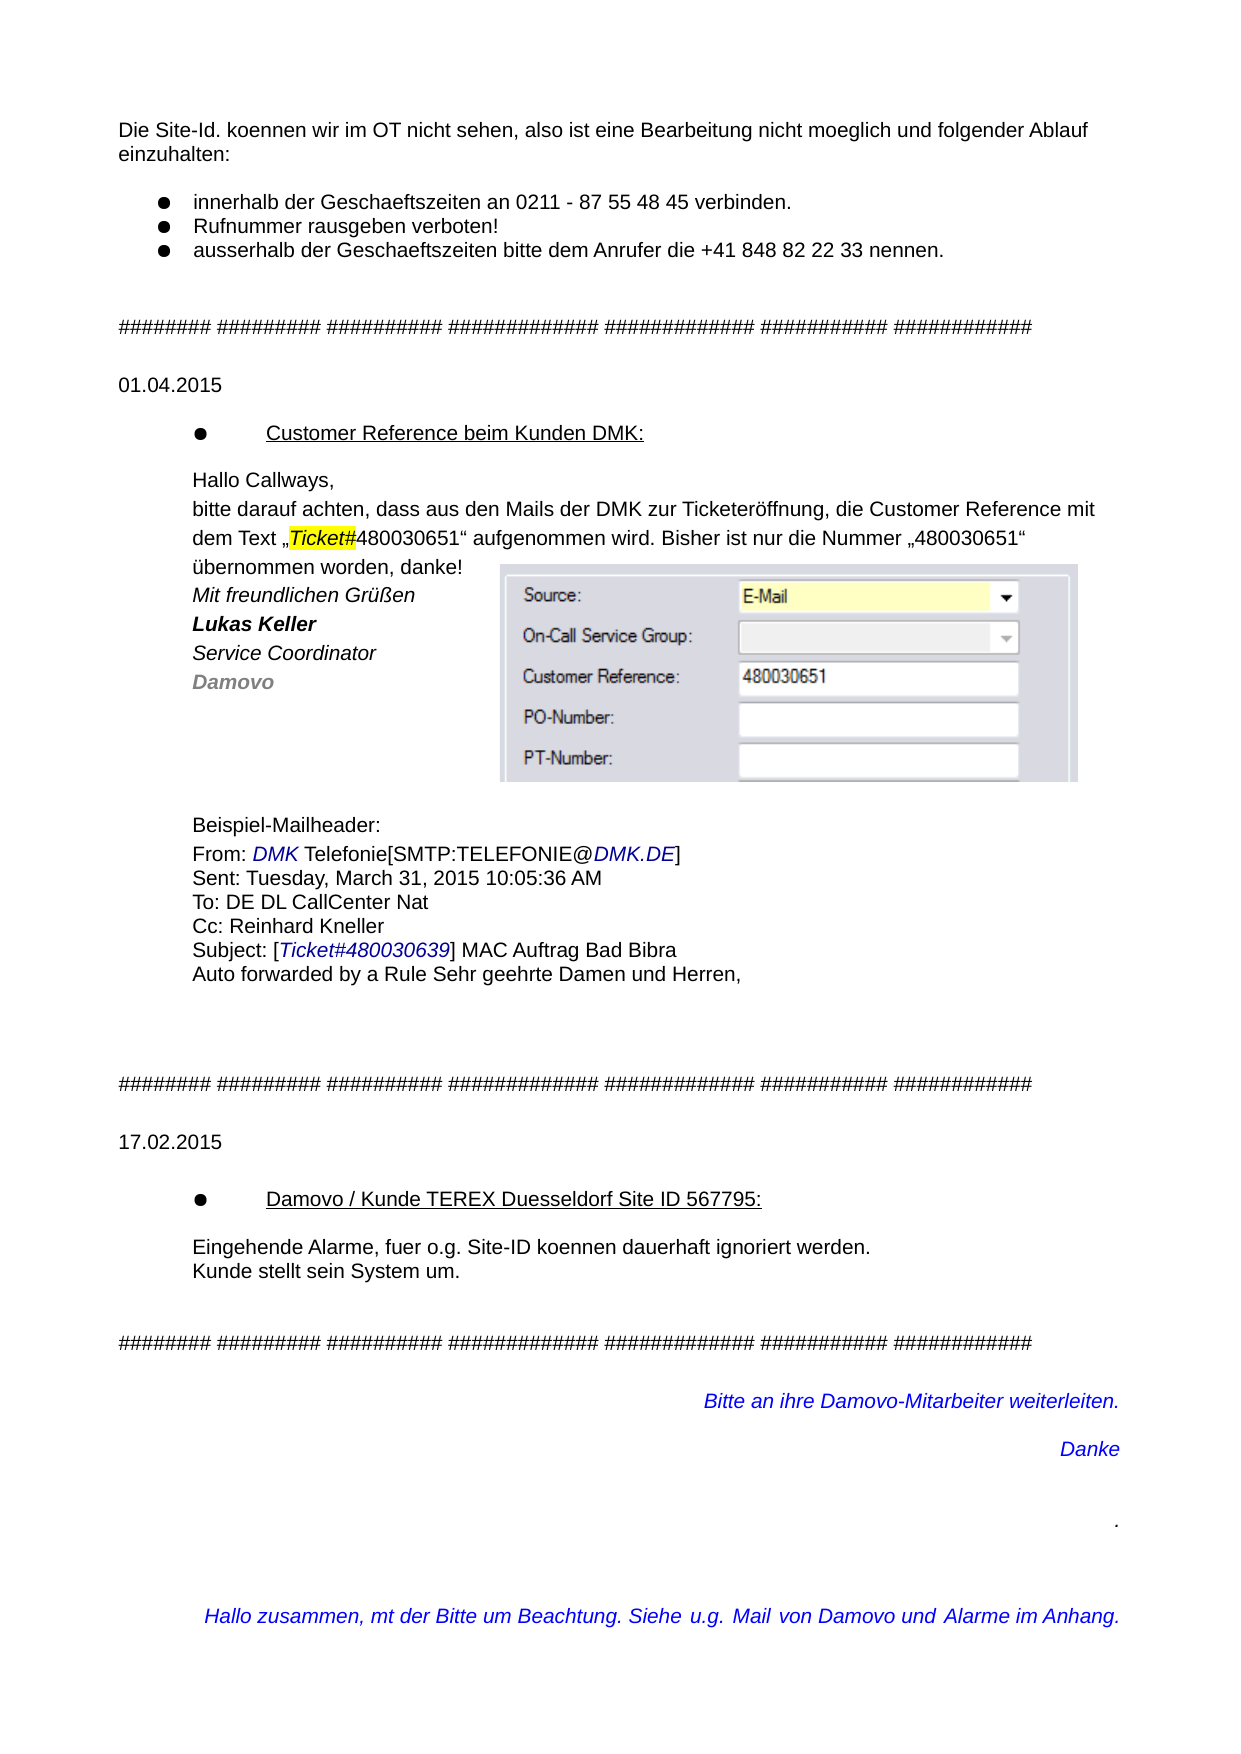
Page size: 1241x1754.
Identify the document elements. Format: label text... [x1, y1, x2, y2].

text Danke [118, 1436, 1122, 1460]
text Hallo Callways, [192, 468, 1122, 492]
text Mit freundlichen Grüßen [192, 583, 499, 607]
text 17.02.2015 [118, 1129, 1122, 1153]
text Kunde stellt sein System um. [192, 1259, 1122, 1283]
text ######## ######### ########## ############# ############# ########### ############ [118, 1331, 1122, 1355]
text Damovo [192, 669, 499, 693]
text bitte darauf achten, dass aus den Mails der DMK zur Ticketeröffnung, die Customer Reference mit dem Text „Ticket#480030651“ aufgenommen wird. Bisher ist nur die Nummer „480030651“ übernommen worden, danke! [192, 497, 1122, 578]
list Damovo / Kunde TEREX Duesseldorf Site ID 567795: [192, 1187, 1122, 1211]
list ausserhalb der Geschaeftszeiten bitte dem Anrufer die +41 848 82 22 33 nennen. [156, 238, 1122, 262]
list innerhalb der Geschaeftszeiten an 0211 - 87 55 48 45 verbinden. [156, 190, 1122, 214]
text Hallo zusammen, mt der Bitte um Beachtung. Siehe u.g. Mail von Damovo und Alarme im Anhang. [118, 1604, 1122, 1628]
text [1078, 612, 1122, 665]
text ######## ######### ########## ############# ############# ########### ############ [118, 1072, 1122, 1096]
text [1078, 583, 1122, 607]
text Lukas Keller Service Coordinator [192, 612, 499, 665]
list Rufnummer rausgeben verboten! [156, 214, 1122, 238]
text Beispiel-Mailheader: [192, 813, 1122, 837]
text ######## ######### ########## ############# ############# ########### ############ [118, 315, 1122, 339]
text Die Site-Id. koennen wir im OT nicht sehen, also ist eine Bearbeitung nicht moeglich und folgender Ablauf einzuhalten: [118, 118, 1122, 166]
text 01.04.2015 [118, 372, 1122, 396]
list Customer Reference beim Kunden DMK: [192, 420, 1122, 444]
text Bitte an ihre Damovo-Mitarbeiter weiterleiten. [118, 1388, 1122, 1412]
text From: DMK Telefonie[SMTP:TELEFONIE@DMK.DE] Sent: Tuesday, March 31, 2015 10:05:36 AM To: DE DL CallCenter Nat Cc: Reinhard Kneller Subject: [Ticket#480030639] MAC Auftrag Bad Bibra Auto forwarded by a Rule Sehr geehrte Damen und Herren, [192, 842, 1122, 1014]
text . [118, 1508, 1122, 1532]
text [1078, 669, 1122, 693]
picture [499, 564, 1078, 782]
text Eingehende Alarme, fuer o.g. Site-ID koennen dauerhaft ignoriert werden. [192, 1235, 1122, 1259]
